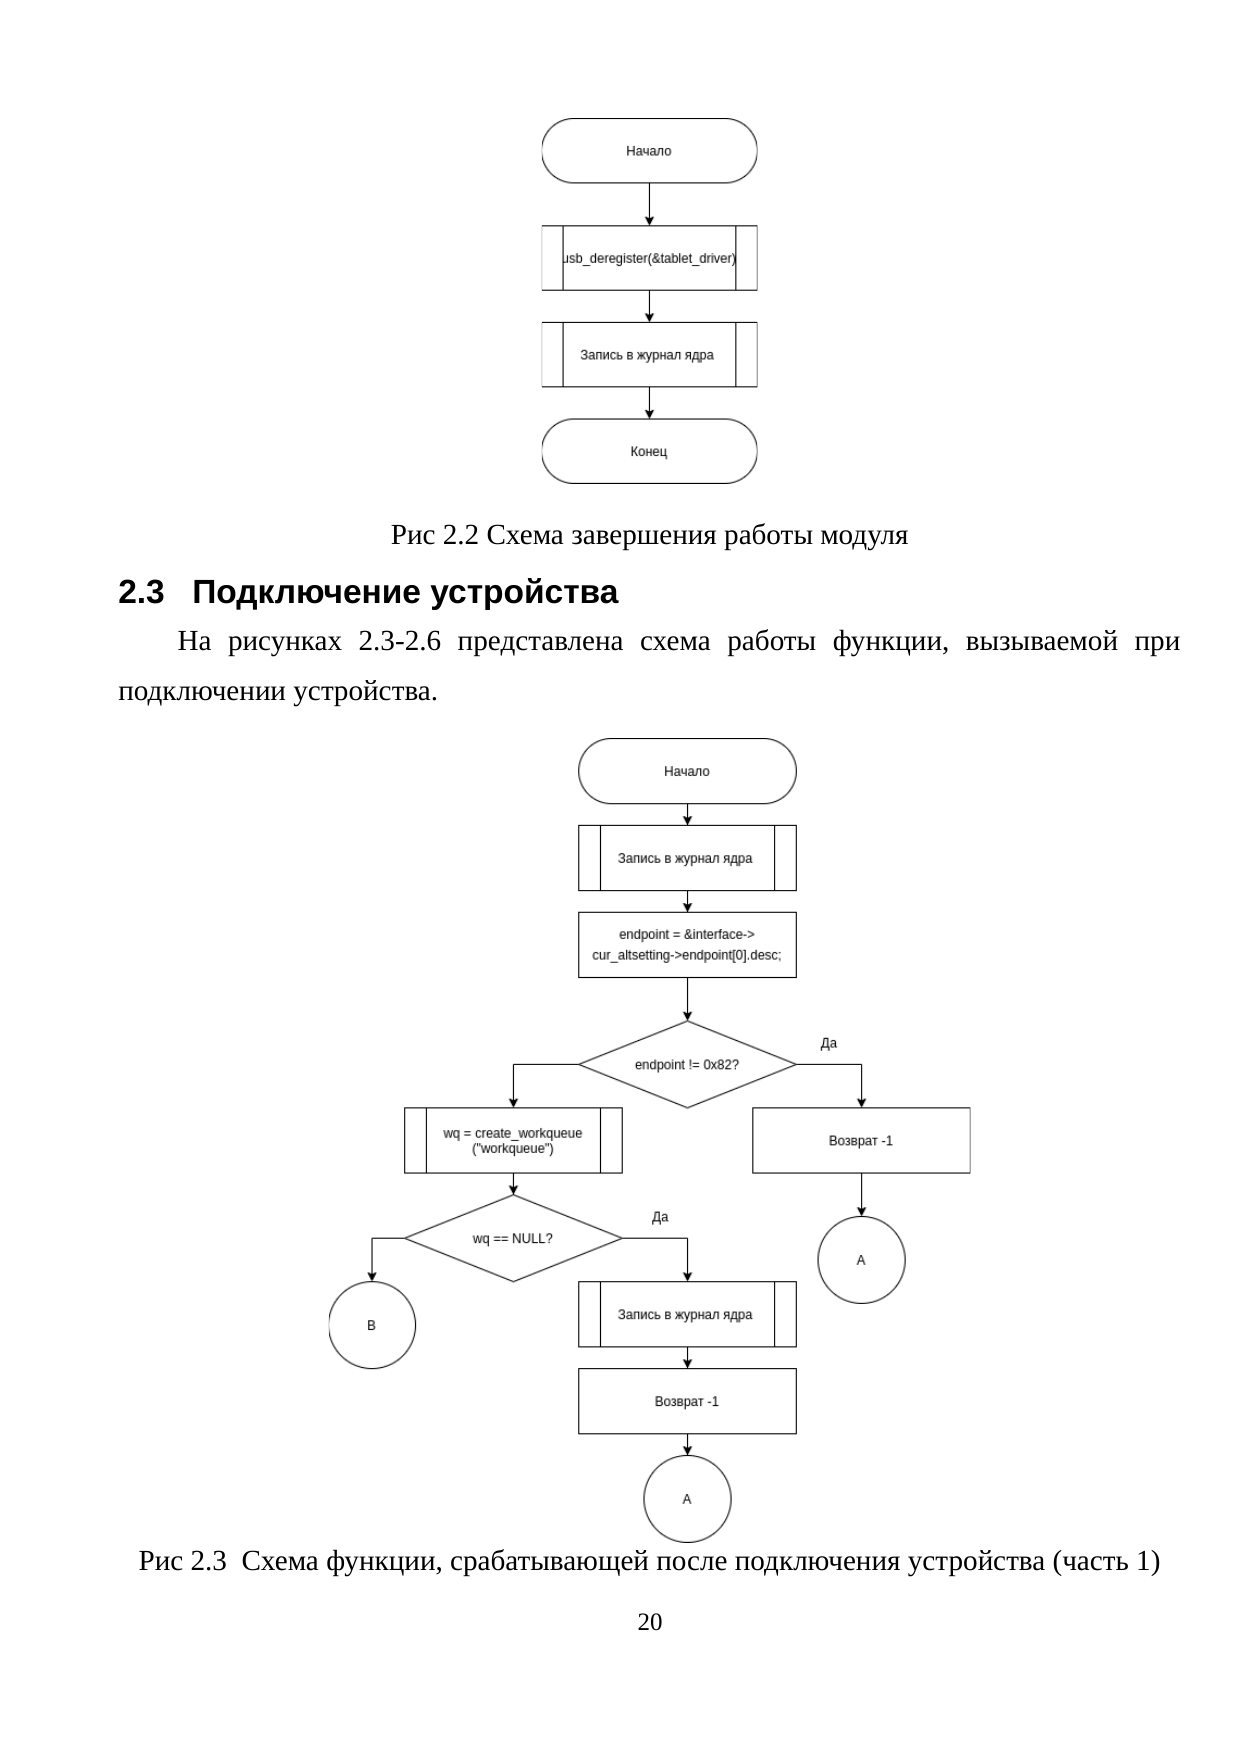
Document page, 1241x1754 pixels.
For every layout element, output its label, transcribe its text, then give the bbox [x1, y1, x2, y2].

table_header Рис 2.2 Схема завершения работы модуля [118, 118, 1181, 551]
text На рисунках 2.3-2.6 представлена схема работы функции, вызываемой при подключении устройства. [118, 623, 1181, 707]
table_header Рис 2.3 Схема функции, срабатывающей после подключения устройства (часть 1) [118, 738, 1181, 1576]
picture [328, 738, 971, 1543]
subtitle Подключение устройства [118, 572, 1181, 610]
picture [541, 118, 758, 484]
